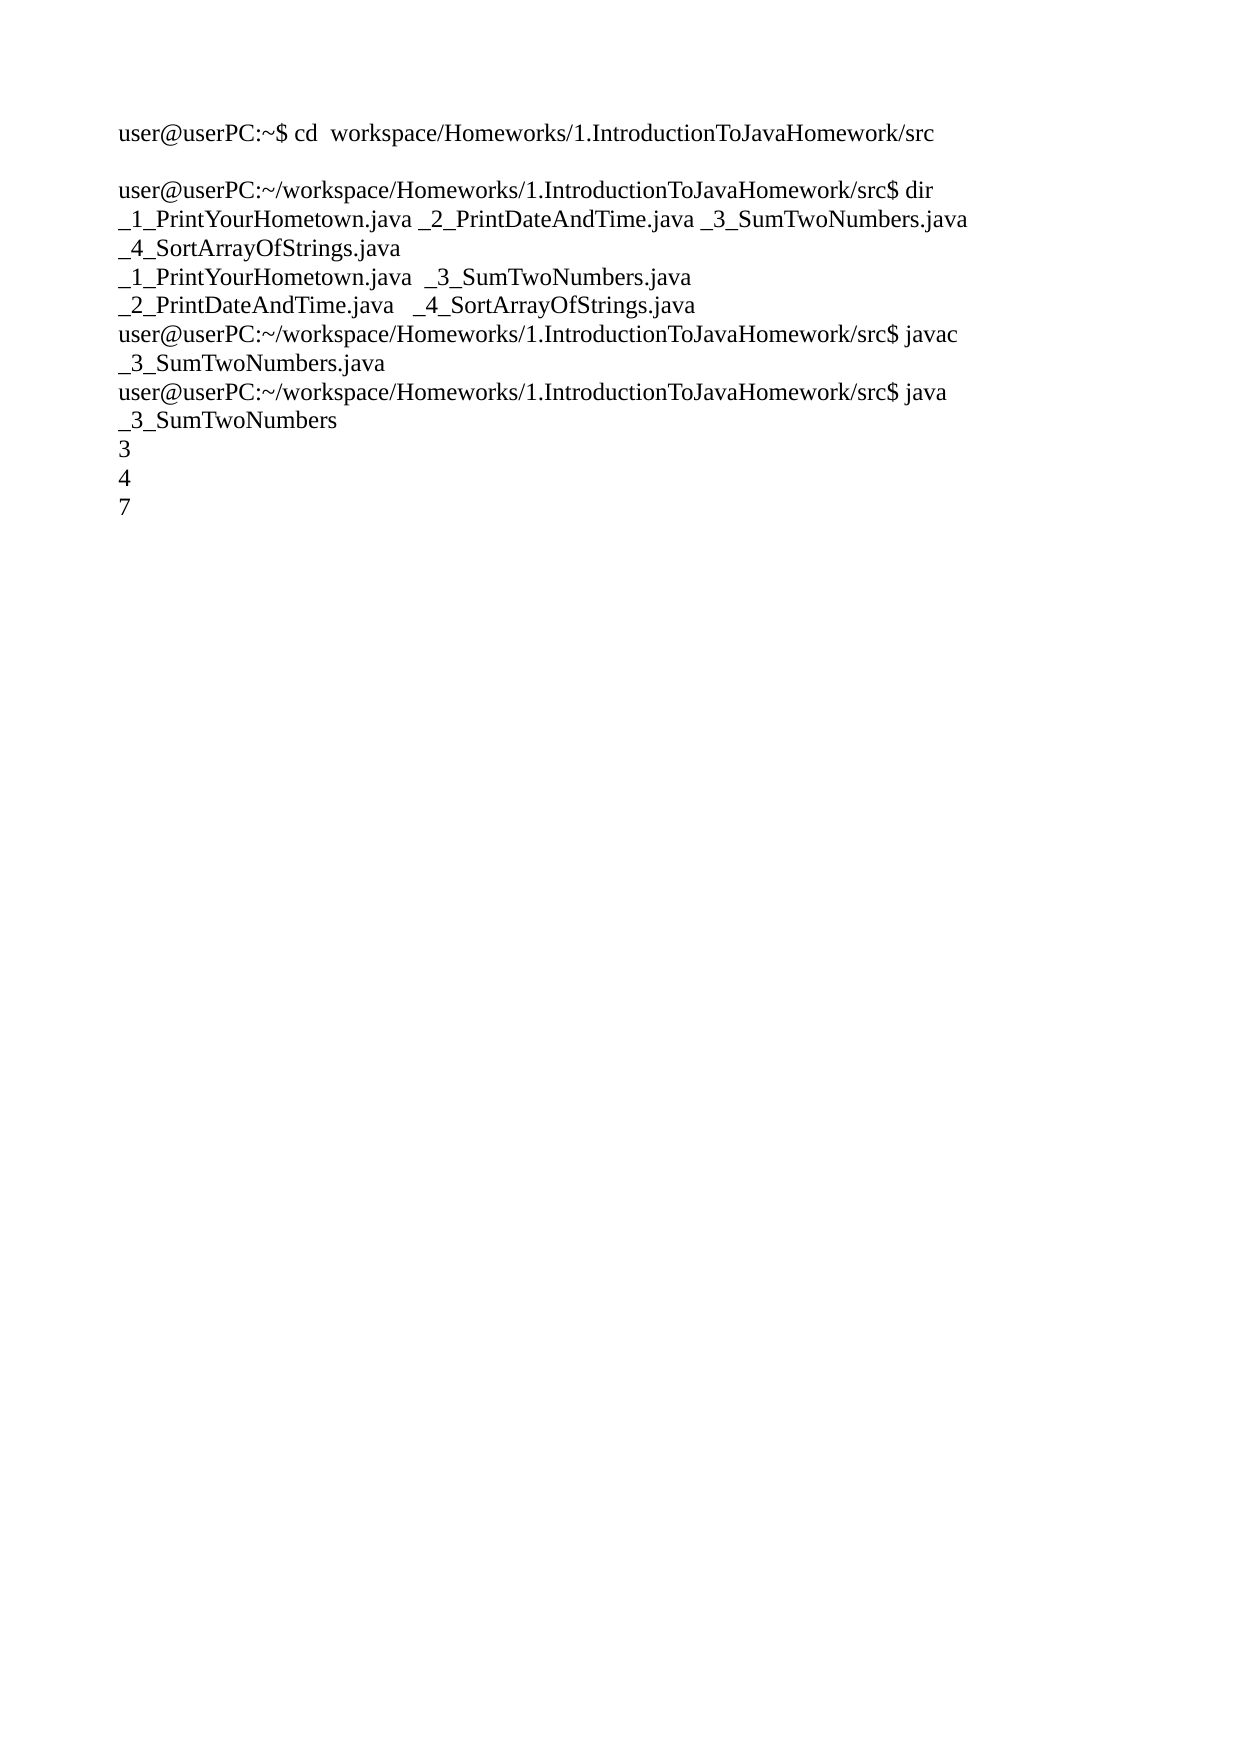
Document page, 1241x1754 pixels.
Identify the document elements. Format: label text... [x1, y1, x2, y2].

text _2_PrintDateAndTime.java _4_SortArrayOfStrings.java [118, 291, 1122, 319]
text 3 [118, 434, 1122, 463]
text user@userPC:~$ cd workspace/Homeworks/1.IntroductionToJavaHomework/src [118, 118, 1122, 147]
text _1_PrintYourHometown.java _3_SumTwoNumbers.java [118, 262, 1122, 291]
text user@userPC:~/workspace/Homeworks/1.IntroductionToJavaHomework/src$ javac _3_SumTwoNumbers.java [118, 319, 1122, 377]
text user@userPC:~/workspace/Homeworks/1.IntroductionToJavaHomework/src$ java _3_SumTwoNumbers [118, 377, 1122, 434]
text 4 [118, 463, 1122, 492]
text user@userPC:~/workspace/Homeworks/1.IntroductionToJavaHomework/src$ dir _1_PrintYourHometown.java _2_PrintDateAndTime.java _3_SumTwoNumbers.java _4_SortArrayOfStrings.java [118, 176, 1122, 262]
text 7 [118, 492, 1122, 521]
